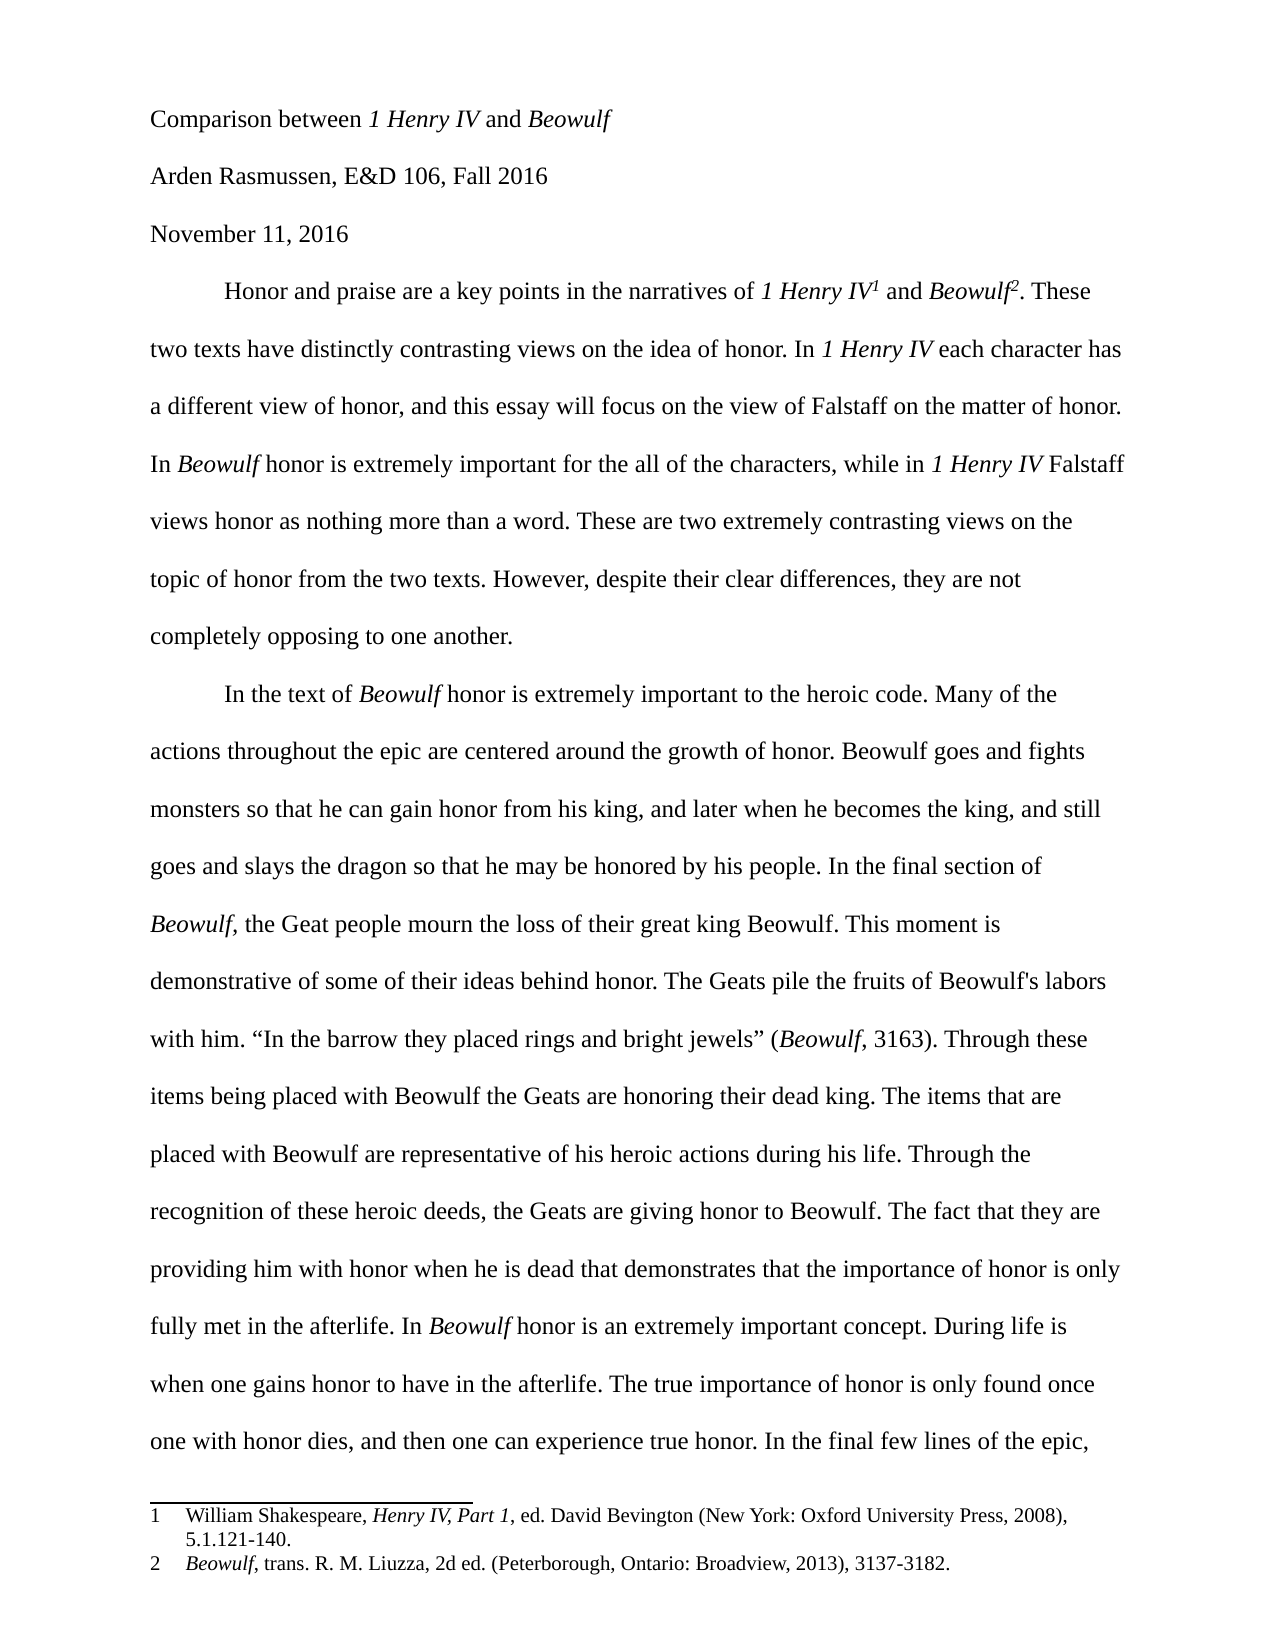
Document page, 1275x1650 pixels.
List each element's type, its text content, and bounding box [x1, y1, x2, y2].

text November 11, 2016 [150, 219, 1125, 247]
text In the text of Beowulf honor is extremely important to the heroic code. Many of the actions throughout the epic are centered around the growth of honor. Beowulf goes and fights monsters so that he can gain honor from his king, and later when he becomes the king, and still goes and slays the dragon so that he may be honored by his people. In the final section of Beowulf, the Geat people mourn the loss of their great king Beowulf. This moment is demonstrative of some of their ideas behind honor. The Geats pile the fruits of Beowulf's labors with him. “In the barrow they placed rings and bright jewels” (Beowulf, 3163). Through these items being placed with Beowulf the Geats are honoring their dead king. The items that are placed with Beowulf are representative of his heroic actions during his life. Through the recognition of these heroic deeds, the Geats are giving honor to Beowulf. The fact that they are providing him with honor when he is dead that demonstrates that the importance of honor is only fully met in the afterlife. In Beowulf honor is an extremely important concept. During life is when one gains honor to have in the afterlife. The true importance of honor is only found once one with honor dies, and then one can experience true honor. In the final few lines of the epic, [150, 679, 1125, 1455]
text Beowulf, trans. R. M. Liuzza, 2d ed. (Peterborough, Ontario: Broadview, 2013), 3137-3182. [150, 1551, 1125, 1575]
text Arden Rasmussen, E&D 106, Fall 2016 [150, 161, 1125, 190]
text William Shakespeare, Henry IV, Part 1, ed. David Bevington (New York: Oxford University Press, 2008), 5.1.121-140. [150, 1503, 1125, 1551]
text Comparison between 1 Henry IV and Beowulf [150, 104, 1125, 132]
text Honor and praise are a key points in the narratives of 1 Henry IV and Beowulf. These two texts have distinctly contrasting views on the idea of honor. In 1 Henry IV each character has a different view of honor, and this essay will focus on the view of Falstaff on the matter of honor. In Beowulf honor is extremely important for the all of the characters, while in 1 Henry IV Falstaff views honor as nothing more than a word. These are two extremely contrasting views on the topic of honor from the two texts. However, despite their clear differences, they are not completely opposing to one another. [150, 276, 1125, 650]
